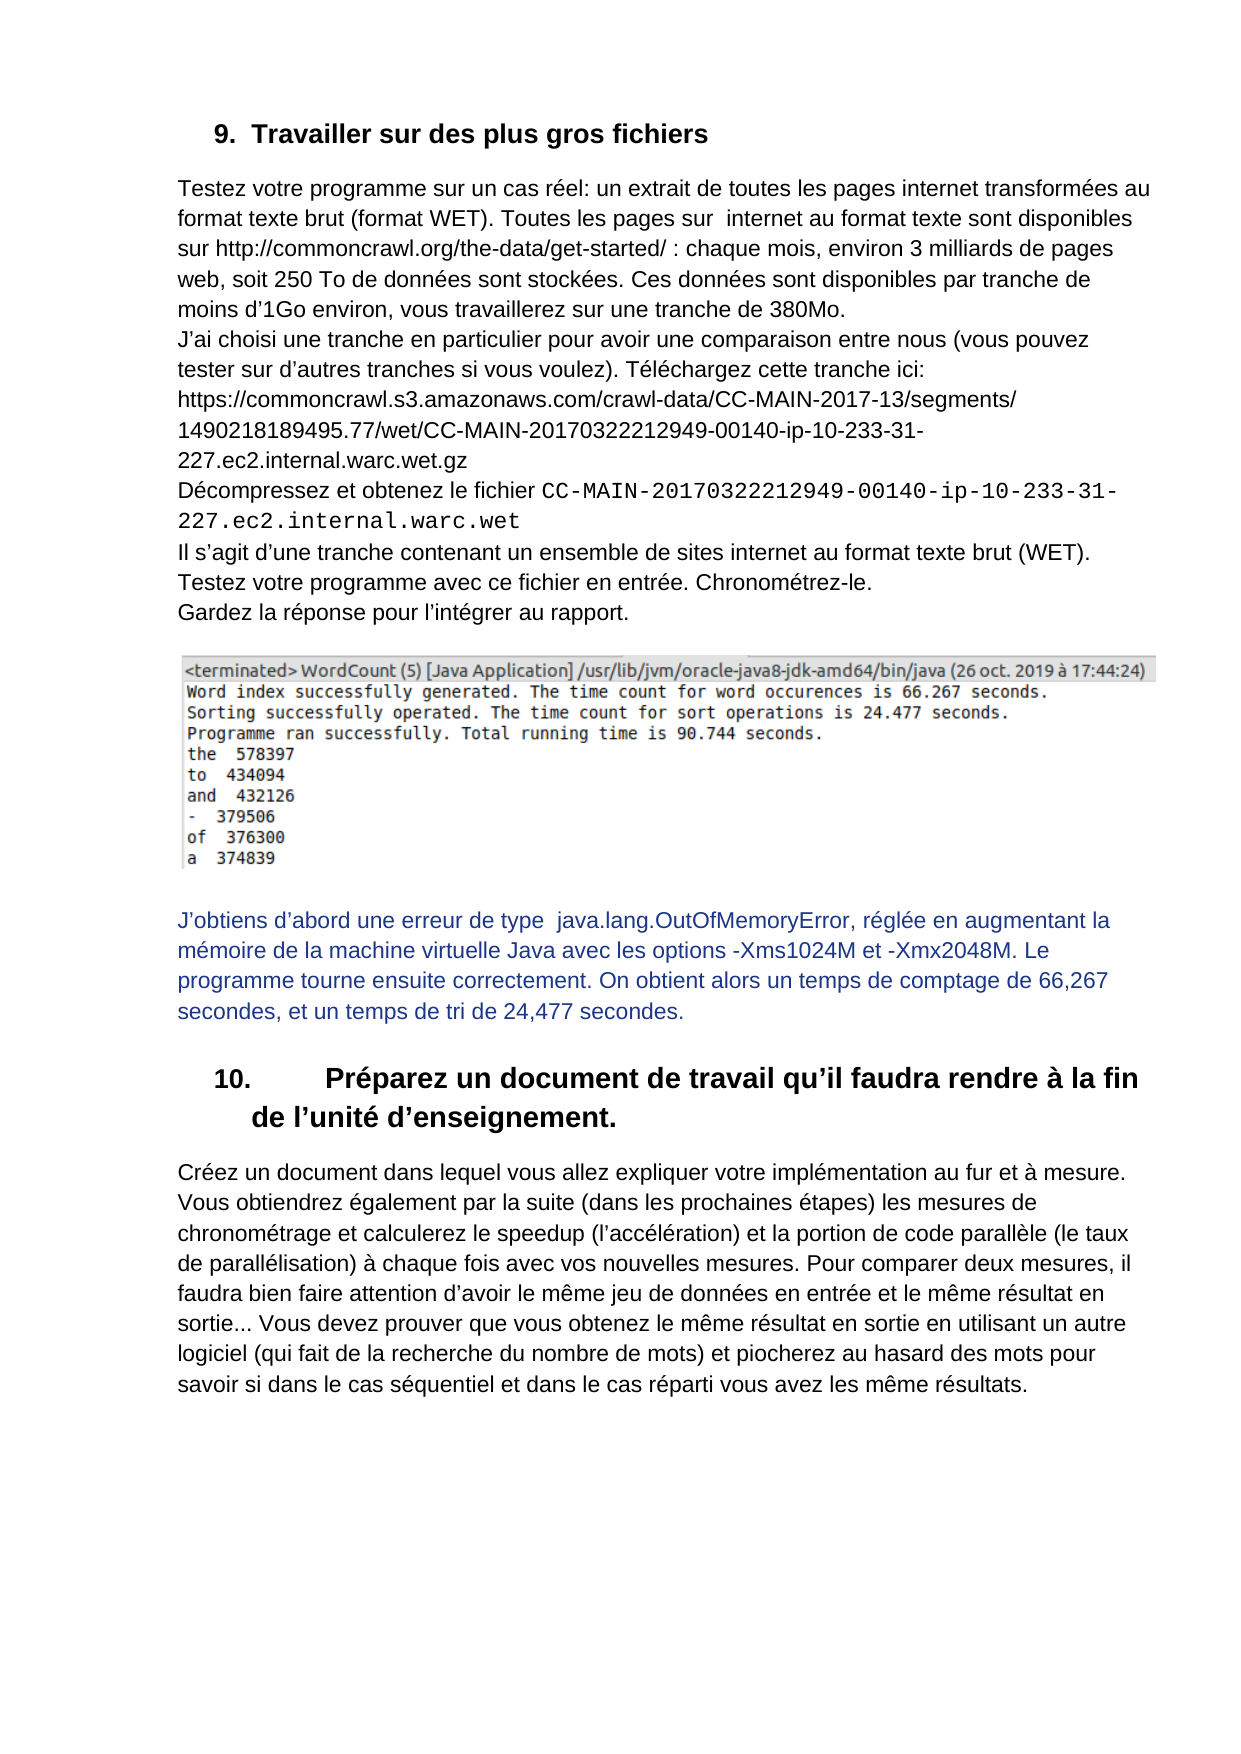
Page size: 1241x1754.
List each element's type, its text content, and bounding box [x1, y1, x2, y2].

text Il s’agit d’une tranche contenant un ensemble de sites internet au format texte brut (WET). [177, 539, 1152, 565]
text J’ai choisi une tranche en particulier pour avoir une comparaison entre nous (vous pouvez tester sur d’autres tranches si vous voulez). Téléchargez cette tranche ici: [177, 326, 1152, 382]
picture [181, 655, 1157, 869]
text Testez votre programme avec ce fichier en entrée. Chronométrez-le. [177, 569, 1152, 596]
subtitle Préparez un document de travail qu’il faudra rendre à la fin de l’unité d’enseignement. [213, 1061, 1152, 1133]
text Créez un document dans lequel vous allez expliquer votre implémentation au fur et à mesure. Vous obtiendrez également par la suite (dans les prochaines étapes) les mesures de chronométrage et calculerez le speedup (l’accélération) et la portion de code parallèle (le taux de parallélisation) à chaque fois avec vos nouvelles mesures. Pour comparer deux mesures, il faudra bien faire attention d’avoir le même jeu de données en entrée et le même résultat en sortie... Vous devez prouver que vous obtenez le même résultat en sortie en utilisant un autre logiciel (qui fait de la recherche du nombre de mots) et piocherez au hasard des mots pour savoir si dans le cas séquentiel et dans le cas réparti vous avez les même résultats. [177, 1159, 1152, 1397]
text Testez votre programme sur un cas réel: un extrait de toutes les pages internet transformées au format texte brut (format WET). Toutes les pages sur internet au format texte sont disponibles sur http://commoncrawl.org/the-data/get-started/ : chaque mois, environ 3 milliards de pages web, soit 250 To de données sont stockées. Ces données sont disponibles par tranche de moins d’1Go environ, vous travaillerez sur une tranche de 380Mo. [177, 175, 1152, 322]
text Décompressez et obtenez le fichier CC-MAIN-20170322212949-00140-ip-10-233-31-227.ec2.internal.warc.wet [177, 477, 1152, 535]
subtitle Travailler sur des plus gros fichiers [213, 118, 1152, 149]
text https://commoncrawl.s3.amazonaws.com/crawl-data/CC-MAIN-2017-13/segments/1490218189495.77/wet/CC-MAIN-20170322212949-00140-ip-10-233-31-227.ec2.internal.warc.wet.gz [177, 386, 1152, 473]
text Gardez la réponse pour l’intégrer au rapport. [177, 599, 1152, 626]
text J’obtiens d’abord une erreur de type java.lang.OutOfMemoryError, réglée en augmentant la mémoire de la machine virtuelle Java avec les options -Xms1024M et -Xmx2048M. Le programme tourne ensuite correctement. On obtient alors un temps de comptage de 66,267 secondes, et un temps de tri de 24,477 secondes. [177, 907, 1152, 1024]
